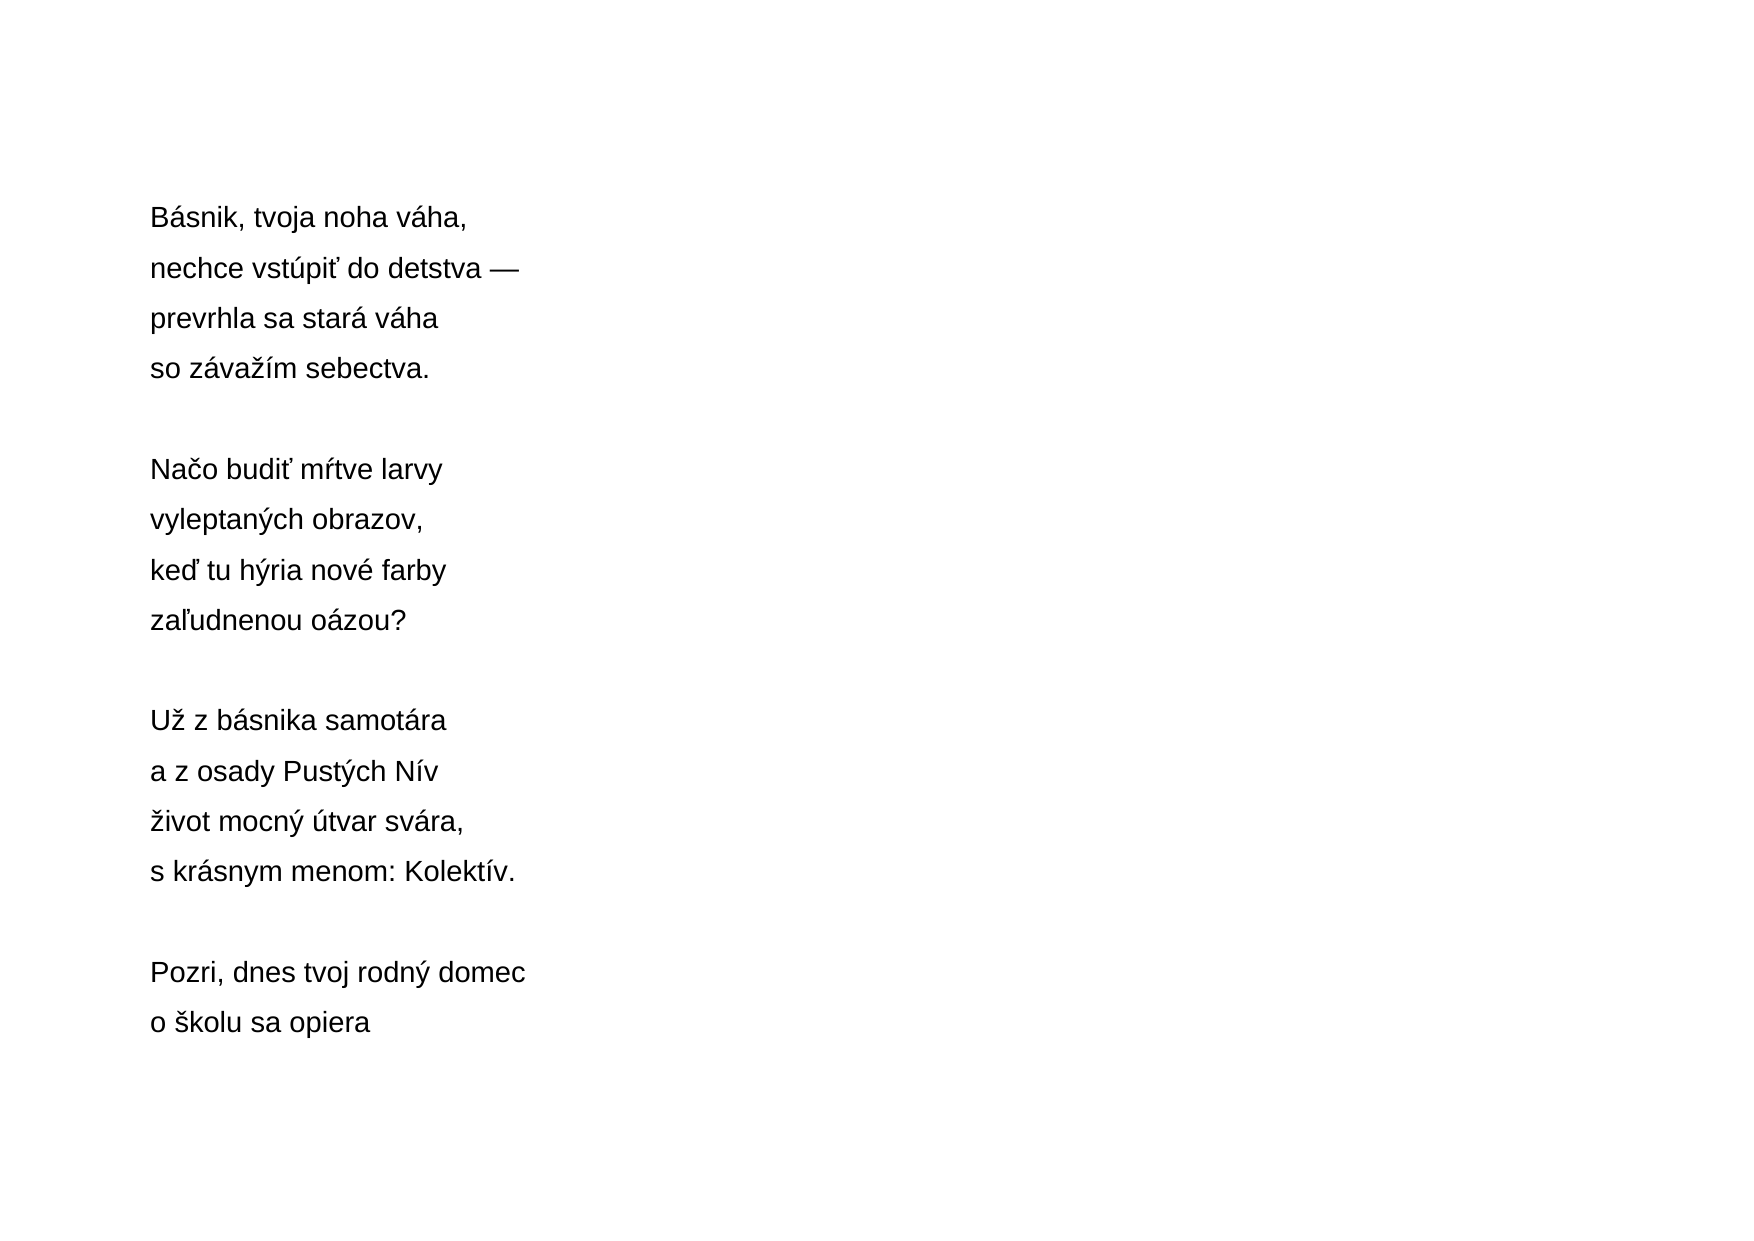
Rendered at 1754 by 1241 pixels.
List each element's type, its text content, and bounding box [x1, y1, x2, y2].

text vyleptaných obrazov, [150, 502, 1243, 536]
text Už z básnika samotára [150, 703, 1243, 737]
text zaľudnenou oázou? [150, 603, 1243, 636]
text prevrhla sa stará váha [150, 301, 1243, 334]
text Pozri, dnes tvoj rodný domec [150, 955, 1243, 988]
text so závažím sebectva. [150, 351, 1243, 385]
text Básnik, tvoja noha váha, [150, 200, 1243, 234]
text o školu sa opiera [150, 1005, 1243, 1039]
text život mocný útvar svára, [150, 804, 1243, 838]
text nechce vstúpiť do detstva — [150, 251, 1243, 284]
text a z osady Pustých Nív [150, 754, 1243, 787]
text s krásnym menom: Kolektív. [150, 854, 1243, 888]
text Načo budiť mŕtve larvy [150, 452, 1243, 485]
text keď tu hýria nové farby [150, 552, 1243, 586]
